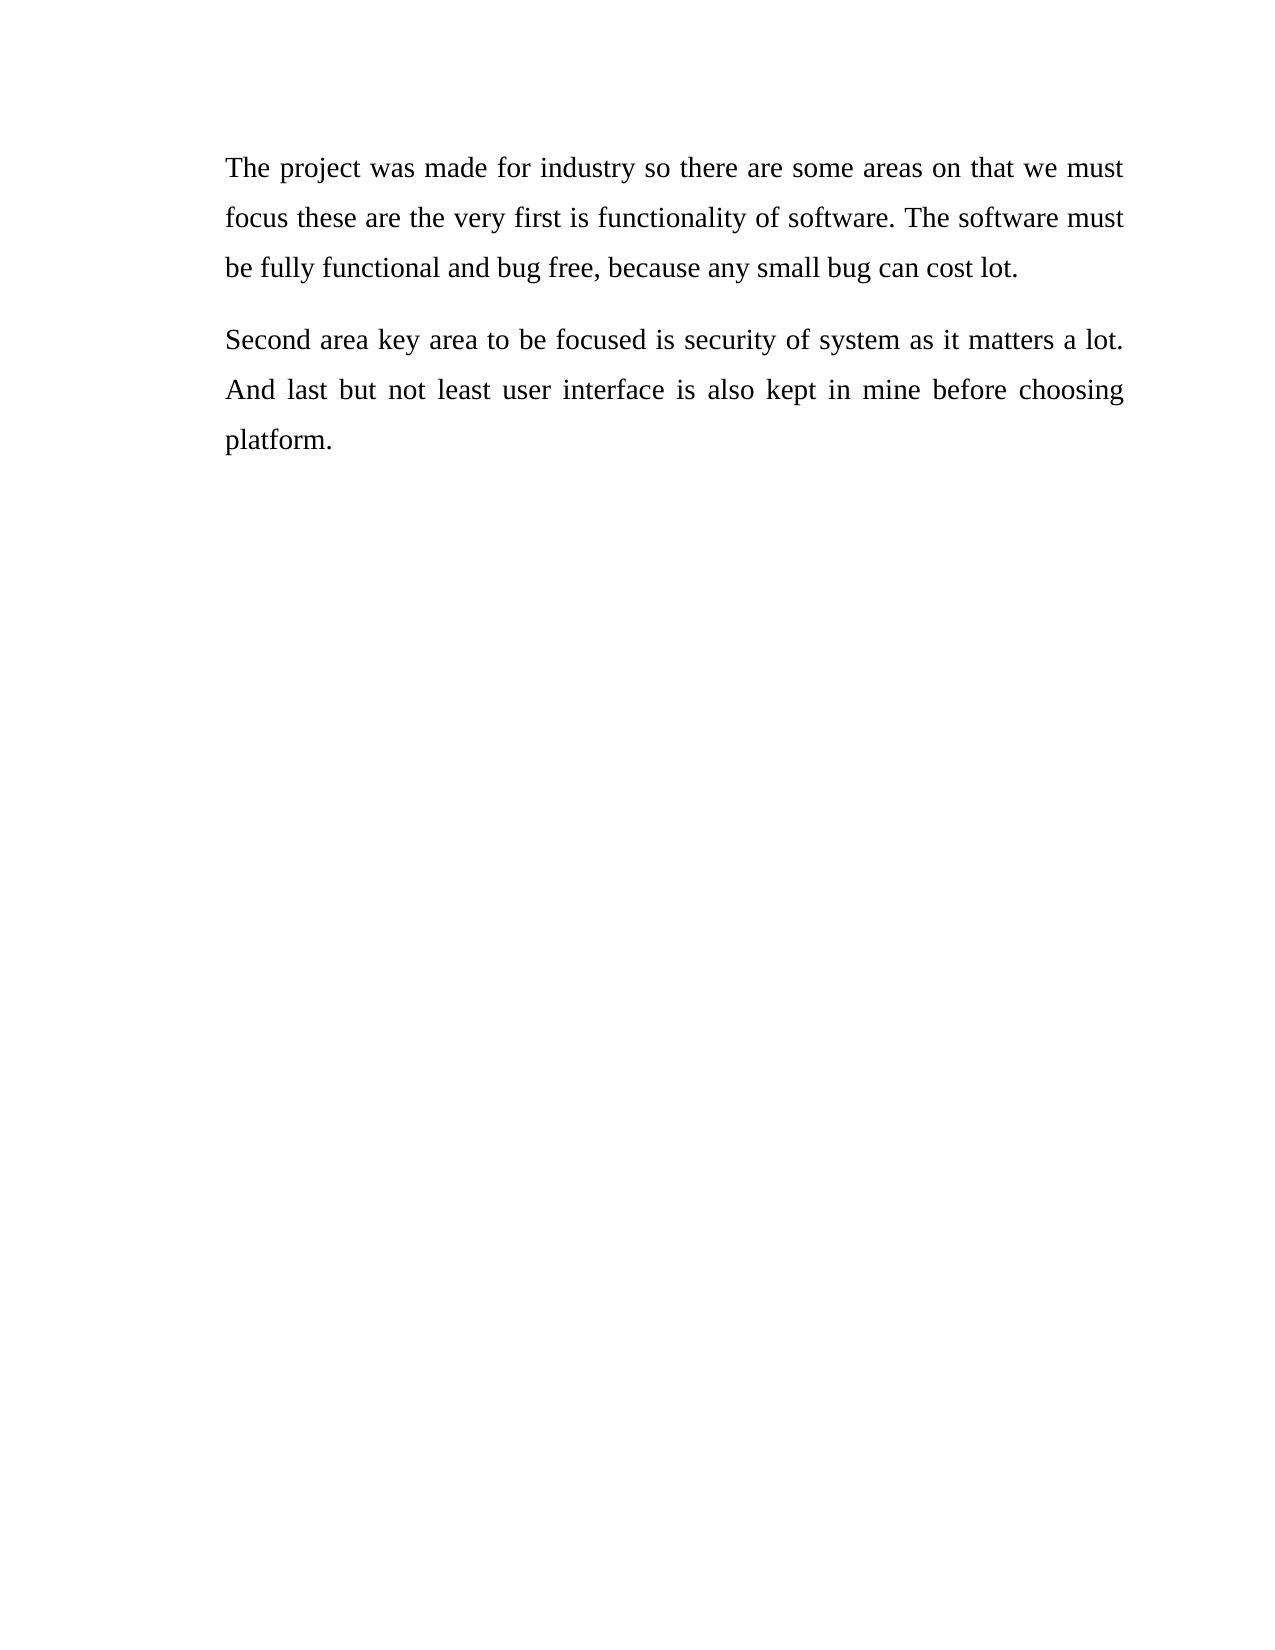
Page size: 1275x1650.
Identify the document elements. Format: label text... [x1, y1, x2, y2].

text The project was made for industry so there are some areas on that we must focus these are the very first is functionality of software. The software must be fully functional and bug free, because any small bug can cost lot. [225, 150, 1125, 284]
text Second area key area to be focused is security of system as it matters a lot. And last but not least user interface is also kept in mine before choosing platform. [225, 322, 1125, 456]
